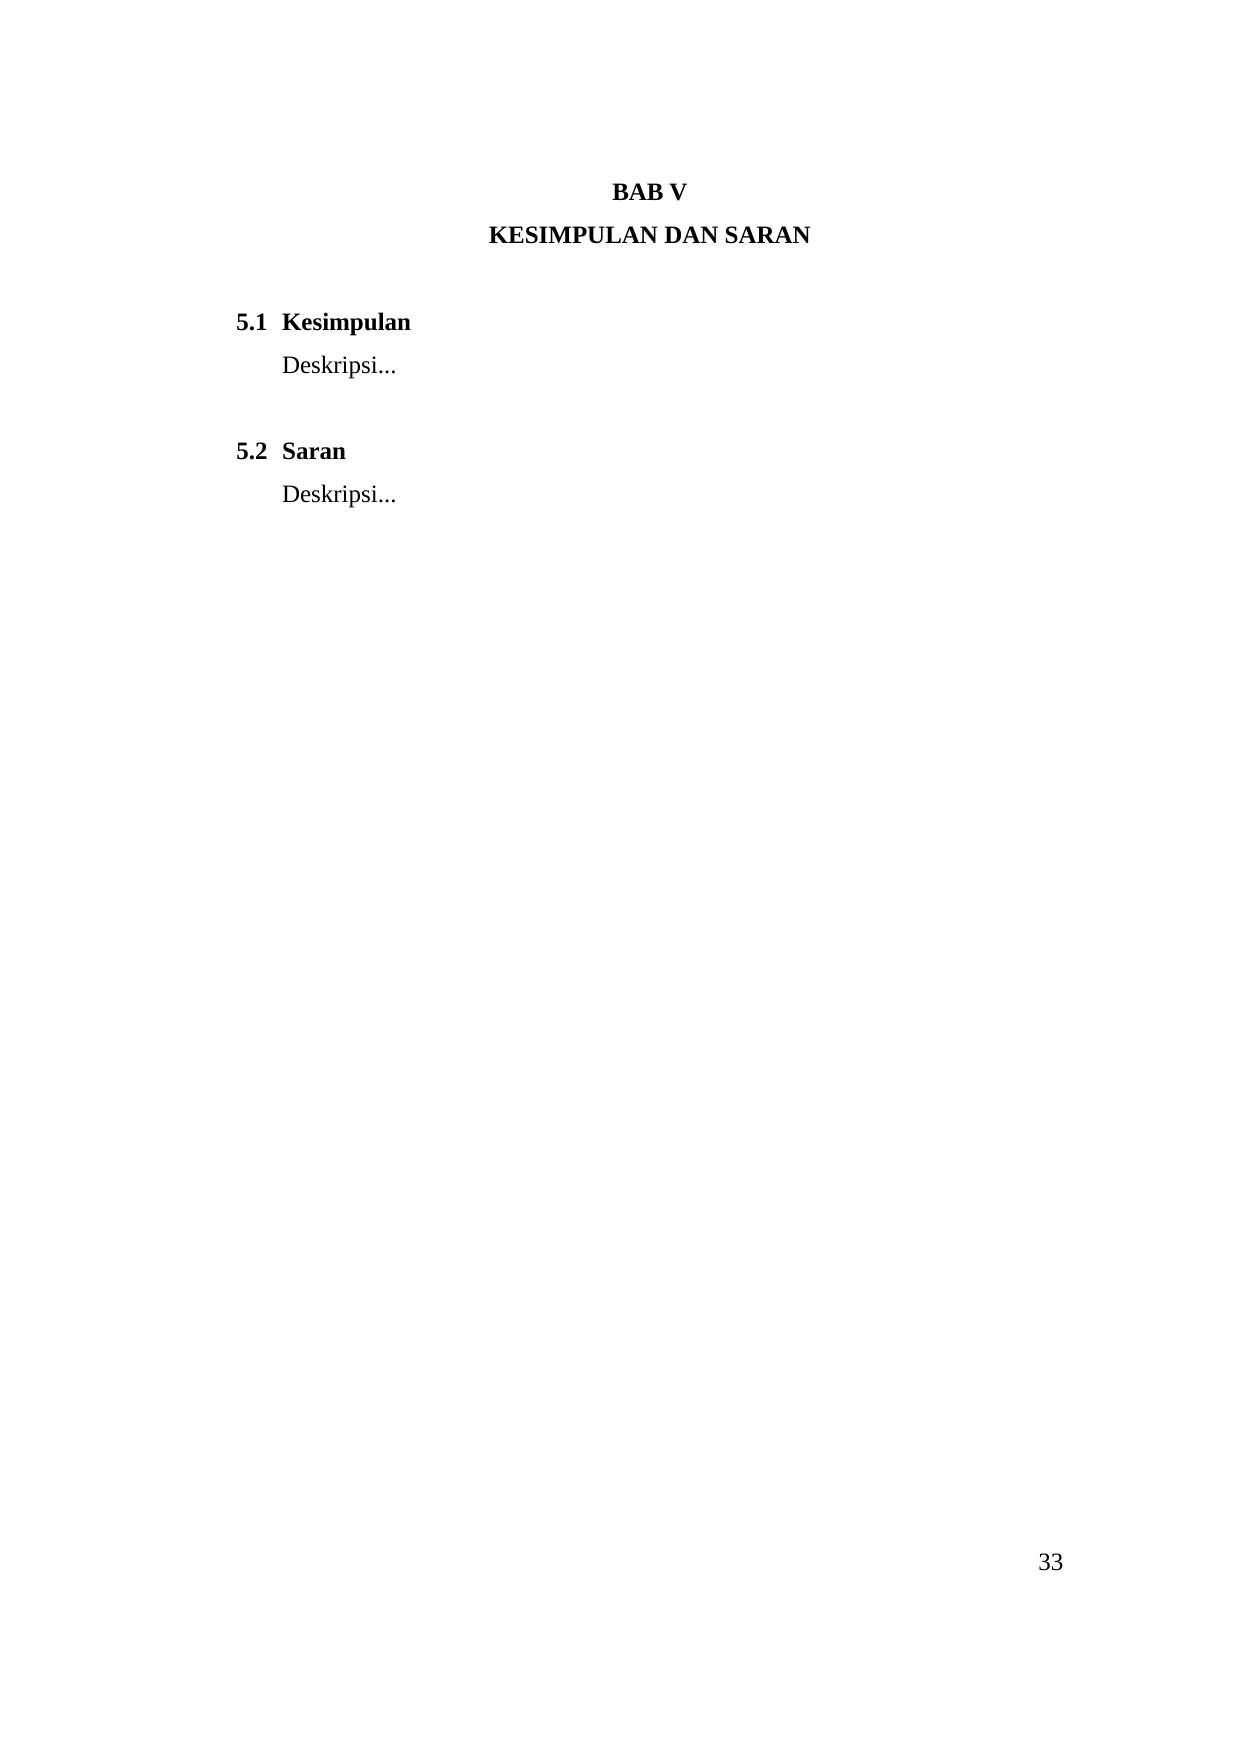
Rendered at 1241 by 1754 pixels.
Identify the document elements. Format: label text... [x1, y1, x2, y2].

subtitle BAB V [236, 177, 1063, 206]
subtitle 5.1 Kesimpulan [236, 307, 1063, 335]
subtitle 5.2 Saran [236, 436, 1063, 465]
subtitle KESIMPULAN DAN SARAN [236, 220, 1063, 249]
text Deskripsi... [236, 479, 1063, 508]
text Deskripsi... [236, 350, 1063, 378]
